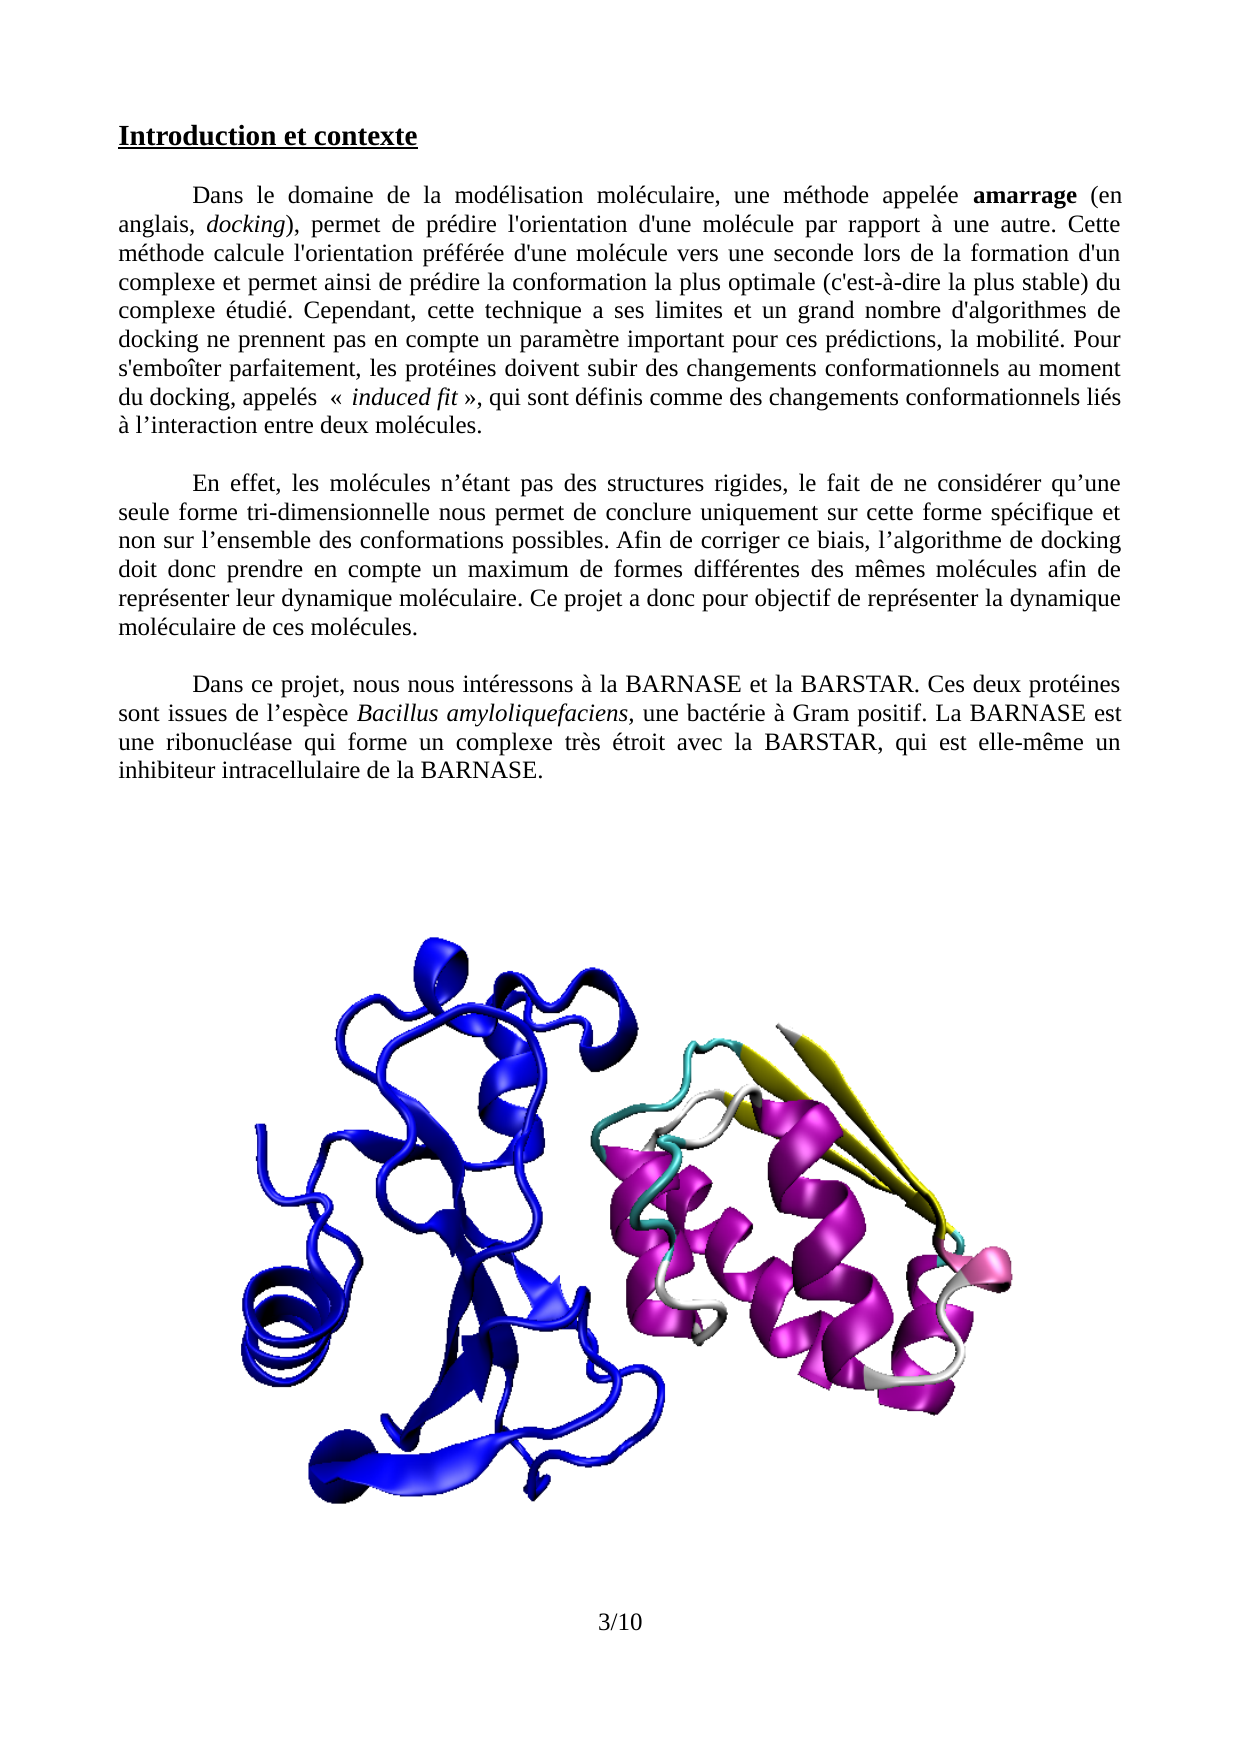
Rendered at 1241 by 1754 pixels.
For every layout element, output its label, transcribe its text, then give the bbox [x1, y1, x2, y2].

text En effet, les molécules n’étant pas des structures rigides, le fait de ne considérer qu’une seule forme tri-dimensionnelle nous permet de conclure uniquement sur cette forme spécifique et non sur l’ensemble des conformations possibles. Afin de corriger ce biais, l’algorithme de docking doit donc prendre en compte un maximum de formes différentes des mêmes molécules afin de représenter leur dynamique moléculaire. Ce projet a donc pour objectif de représenter la dynamique moléculaire de ces molécules. [118, 468, 1122, 640]
picture [216, 917, 1024, 1523]
text Dans le domaine de la modélisation moléculaire, une méthode appelée amarrage (en anglais, docking), permet de prédire l'orientation d'une molécule par rapport à une autre. Cette méthode calcule l'orientation préférée d'une molécule vers une seconde lors de la formation d'un complexe et permet ainsi de prédire la conformation la plus optimale (c'est-à-dire la plus stable) du complexe étudié. Cependant, cette technique a ses limites et un grand nombre d'algorithmes de docking ne prennent pas en compte un paramètre important pour ces prédictions, la mobilité. Pour s'emboîter parfaitement, les protéines doivent subir des changements conformationnels au moment du docking, appelés « induced fit », qui sont définis comme des changements conformationnels liés à l’interaction entre deux molécules. [118, 180, 1122, 439]
text Introduction et contexte [118, 118, 1122, 152]
text Dans ce projet, nous nous intéressons à la BARNASE et la BARSTAR. Ces deux protéines sont issues de l’espèce Bacillus amyloliquefaciens, une bactérie à Gram positif. La BARNASE est une ribonucléase qui forme un complexe très étroit avec la BARSTAR, qui est elle-même un inhibiteur intracellulaire de la BARNASE. [118, 669, 1122, 784]
